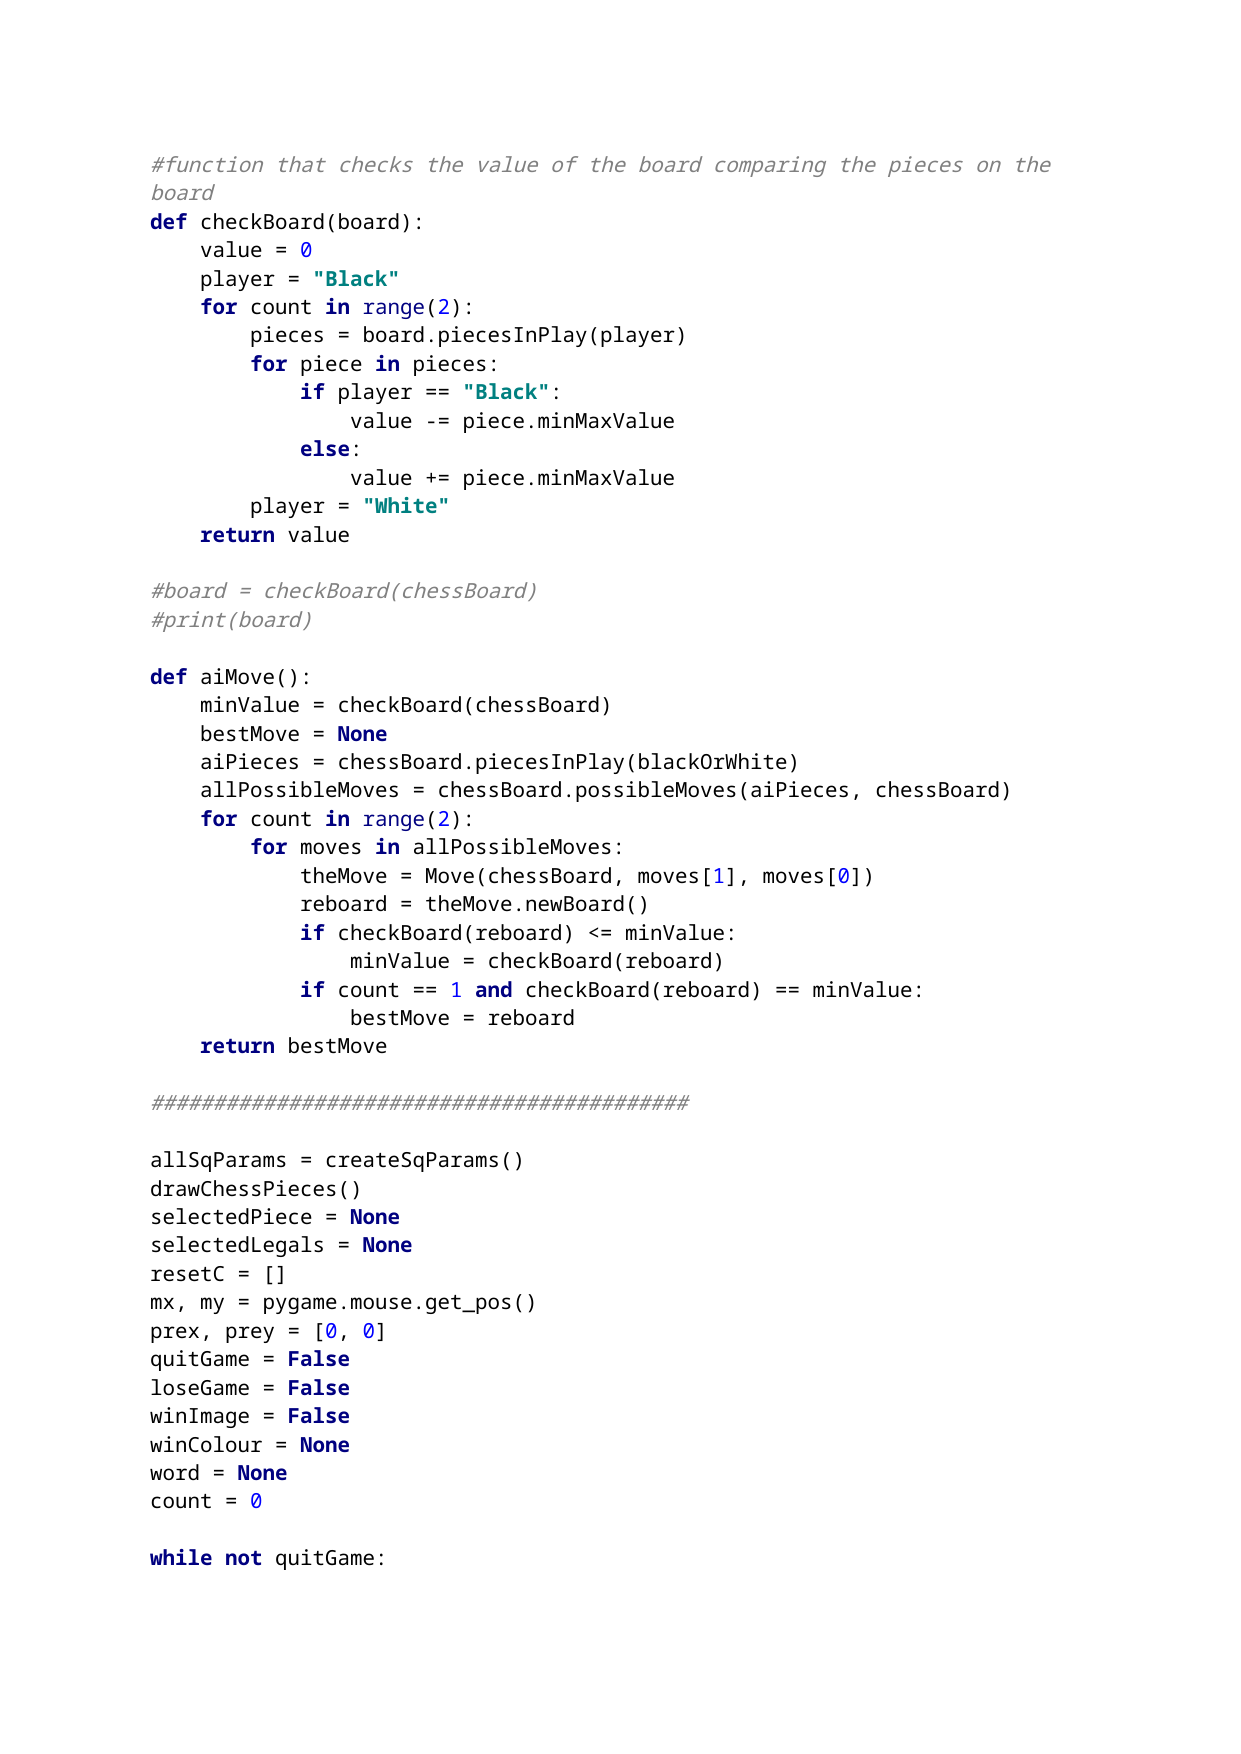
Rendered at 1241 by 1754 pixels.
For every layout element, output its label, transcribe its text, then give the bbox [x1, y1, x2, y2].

text #function that checks the value of the board comparing the pieces on the board def checkBoard(board): value = 0 player = "Black" for count in range(2): pieces = board.piecesInPlay(player) for piece in pieces: if player == "Black": value -= piece.minMaxValue else: value += piece.minMaxValue player = "White" return value #board = checkBoard(chessBoard) #print(board) def aiMove(): minValue = checkBoard(chessBoard) bestMove = None aiPieces = chessBoard.piecesInPlay(blackOrWhite) allPossibleMoves = chessBoard.possibleMoves(aiPieces, chessBoard) for count in range(2): for moves in allPossibleMoves: theMove = Move(chessBoard, moves[1], moves[0]) reboard = theMove.newBoard() if checkBoard(reboard) <= minValue: minValue = checkBoard(reboard) if count == 1 and checkBoard(reboard) == minValue: bestMove = reboard return bestMove ########################################### allSqParams = createSqParams() drawChessPieces() selectedPiece = None selectedLegals = None resetC = [] mx, my = pygame.mouse.get_pos() prex, prey = [0, 0] quitGame = False loseGame = False winImage = False winColour = None word = None count = 0 while not quitGame: [150, 150, 1090, 1600]
